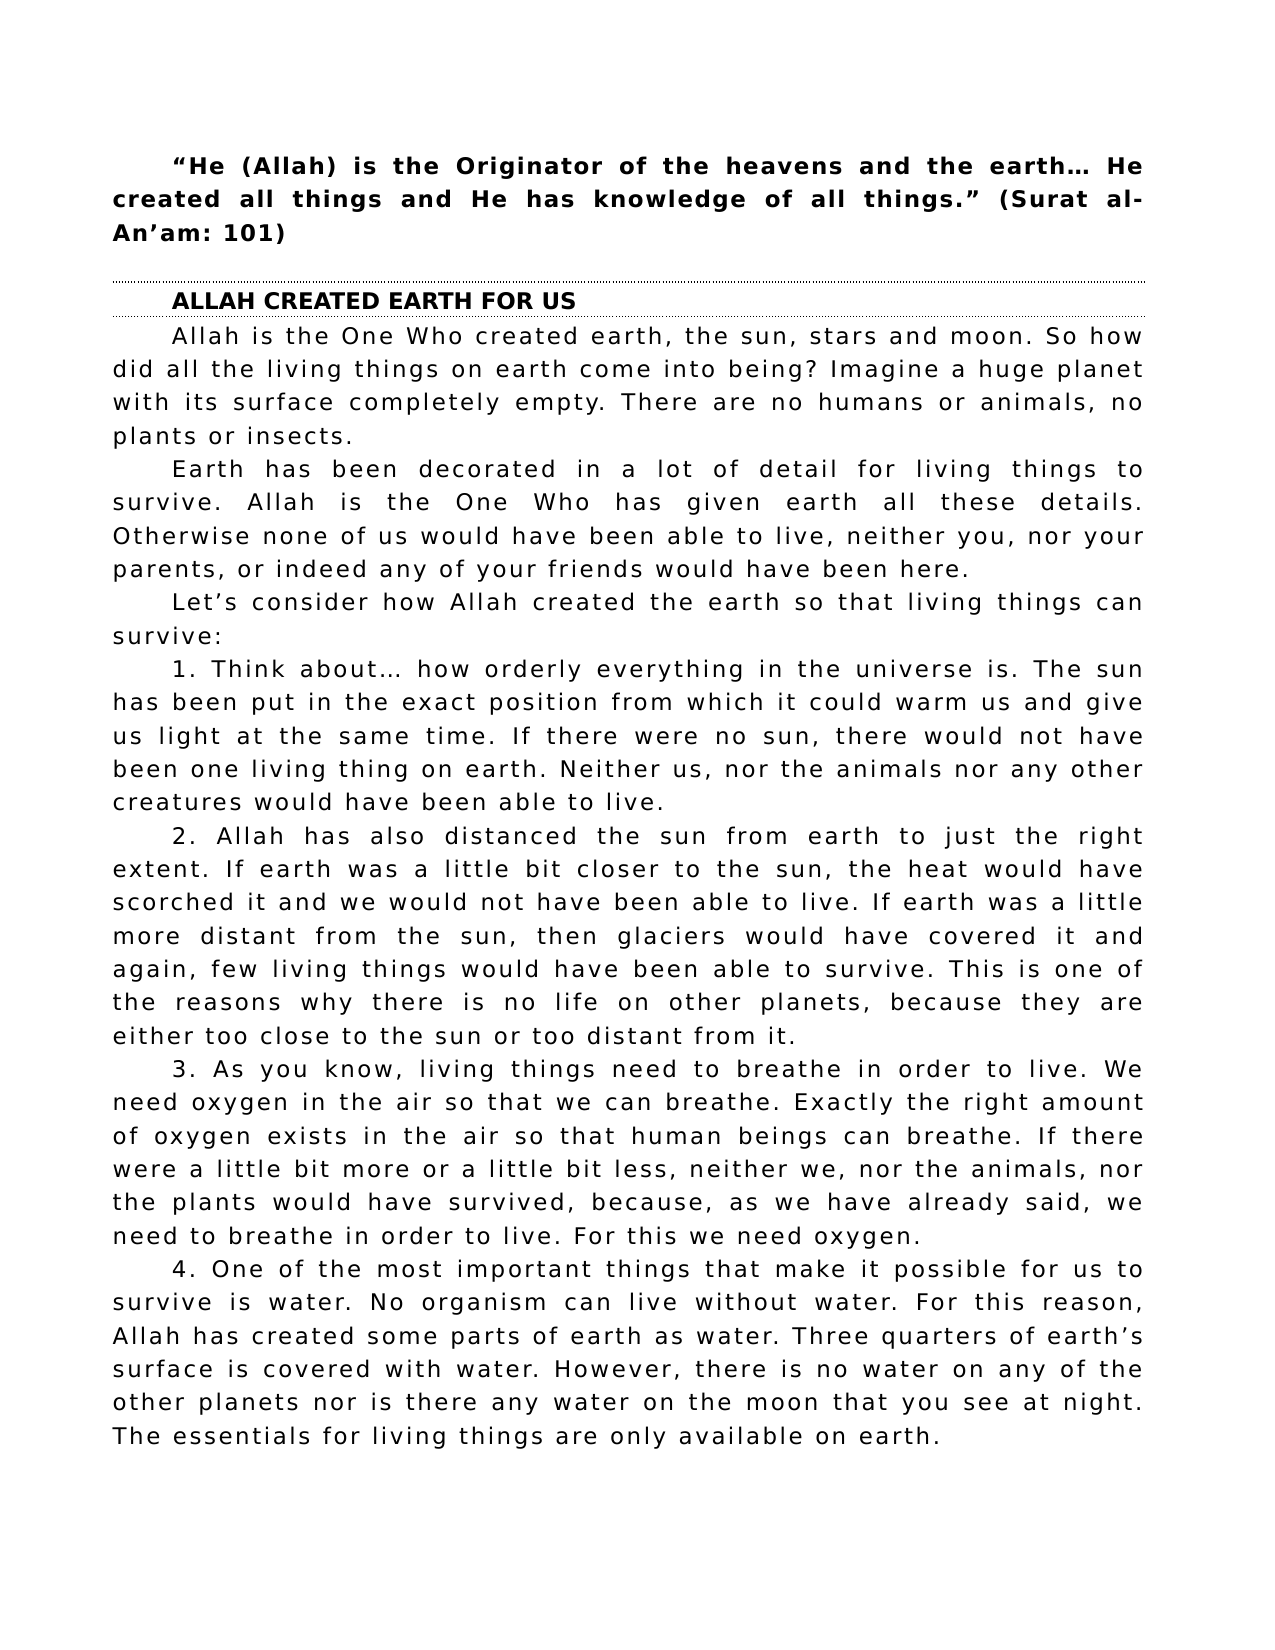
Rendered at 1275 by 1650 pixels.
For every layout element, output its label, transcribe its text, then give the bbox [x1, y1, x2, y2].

text ALLAH CREATED EARTH FOR US [112, 281, 1145, 317]
text Earth has been decorated in a lot of detail for living things to survive. Allah is the One Who has given earth all these details. Otherwise none of us would have been able to live, neither you, nor your parents, or indeed any of your friends would have been here. [112, 451, 1145, 584]
text 2. Allah has also distanced the sun from earth to just the right extent. If earth was a little bit closer to the sun, the heat would have scorched it and we would not have been able to live. If earth was a little more distant from the sun, then glaciers would have covered it and again, few living things would have been able to survive. This is one of the reasons why there is no life on other planets, because they are either too close to the sun or too distant from it. [112, 817, 1145, 1051]
text “He (Allah) is the Originator of the heavens and the earth… He created all things and He has knowledge of all things.” (Surat al-An’am: 101) [112, 148, 1145, 248]
text 1. Think about… how orderly everything in the universe is. The sun has been put in the exact position from which it could warm us and give us light at the same time. If there were no sun, there would not have been one living thing on earth. Neither us, nor the animals nor any other creatures would have been able to live. [112, 651, 1145, 817]
text 4. One of the most important things that make it possible for us to survive is water. No organism can live without water. For this reason, Allah has created some parts of earth as water. Three quarters of earth’s surface is covered with water. However, there is no water on any of the other planets nor is there any water on the moon that you see at night. The essentials for living things are only available on earth. [112, 1251, 1145, 1451]
text Allah is the One Who created earth, the sun, stars and moon. So how did all the living things on earth come into being? Imagine a huge planet with its surface completely empty. There are no humans or animals, no plants or insects. [112, 317, 1145, 451]
text 3. As you know, living things need to breathe in order to live. We need oxygen in the air so that we can breathe. Exactly the right amount of oxygen exists in the air so that human beings can breathe. If there were a little bit more or a little bit less, neither we, nor the animals, nor the plants would have survived, because, as we have already said, we need to breathe in order to live. For this we need oxygen. [112, 1051, 1145, 1251]
text Let’s consider how Allah created the earth so that living things can survive: [112, 584, 1145, 651]
